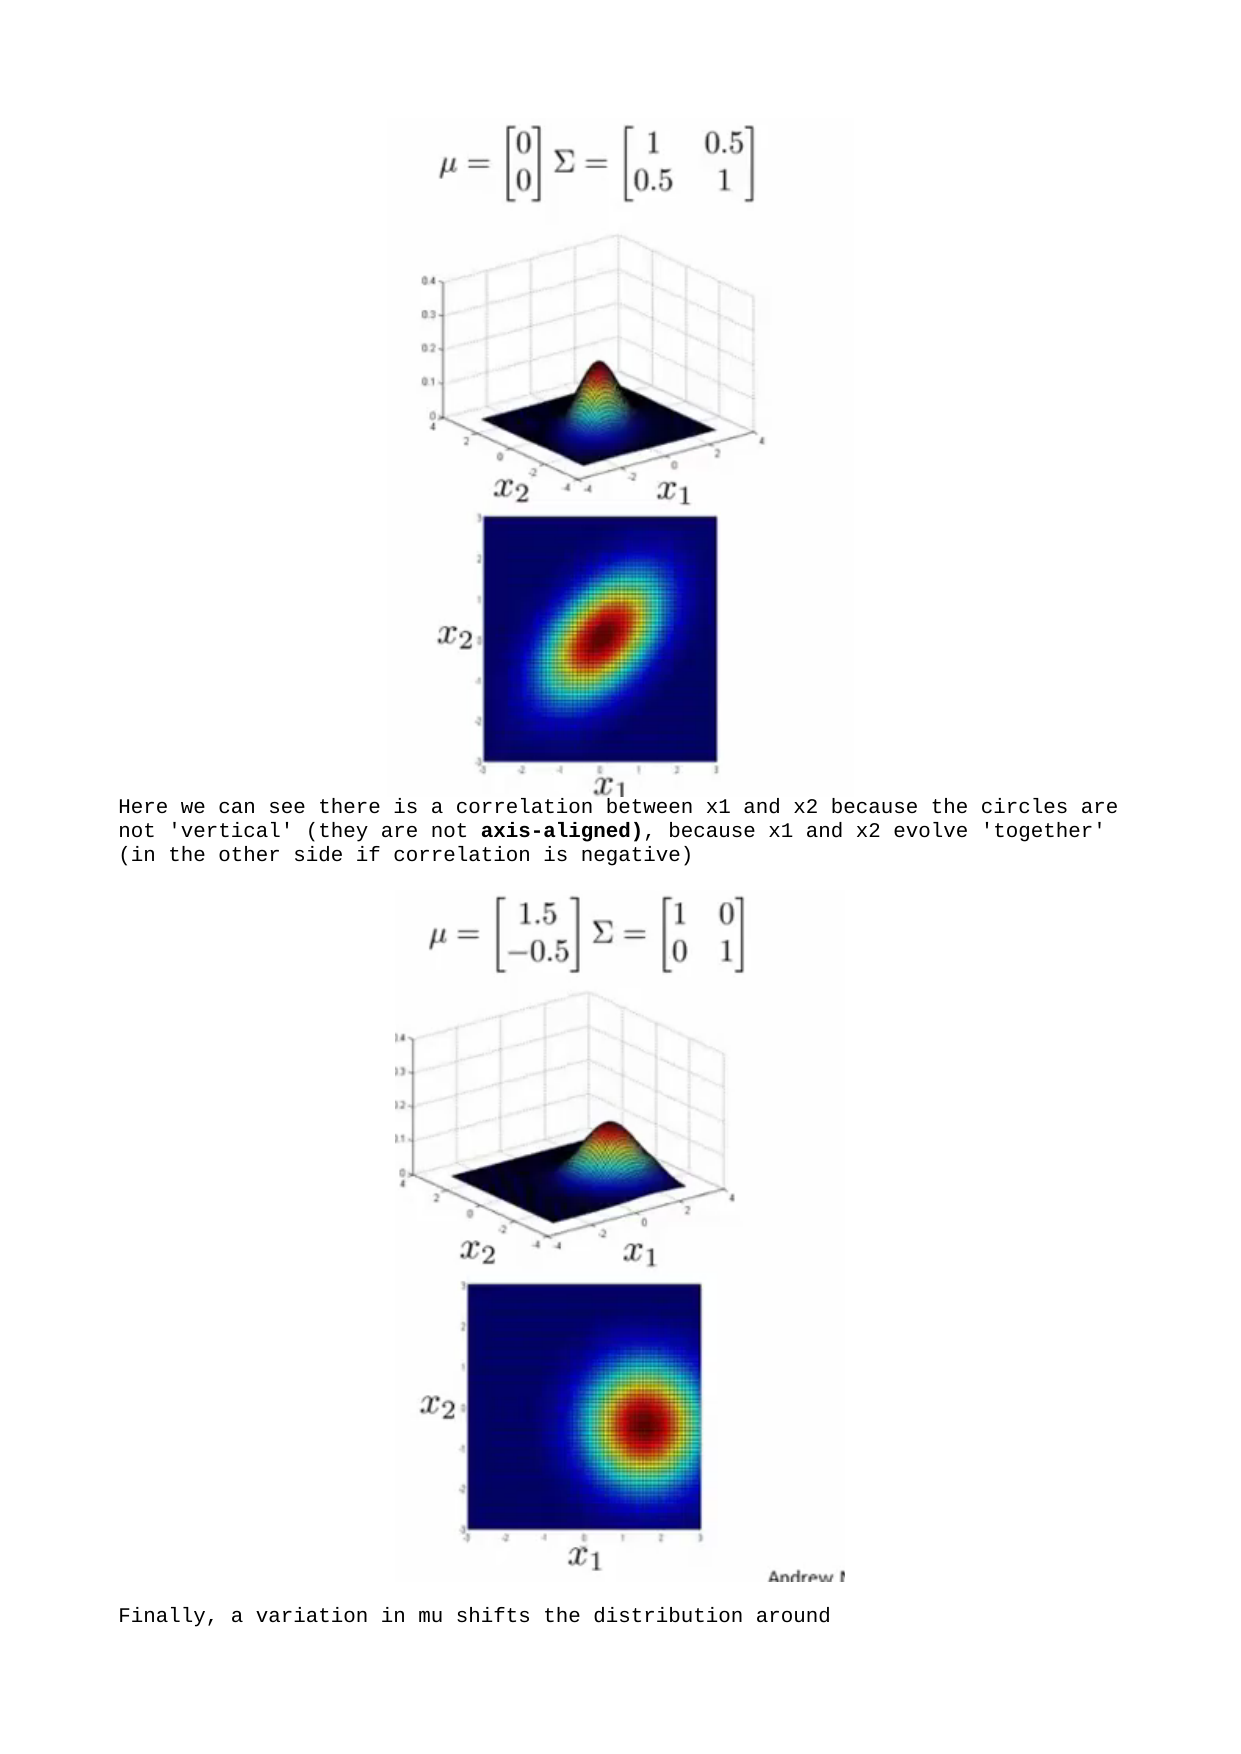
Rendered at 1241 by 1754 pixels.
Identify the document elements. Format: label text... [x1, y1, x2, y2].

picture [386, 118, 854, 797]
picture [395, 890, 845, 1582]
text Here we can see there is a correlation between x1 and x2 because the circles are not 'vertical' (they are not axis-aligned), because x1 and x2 evolve 'together' (in the other side if correlation is negative) [118, 118, 1122, 867]
text Finally, a variation in mu shifts the distribution around [118, 1605, 1122, 1629]
